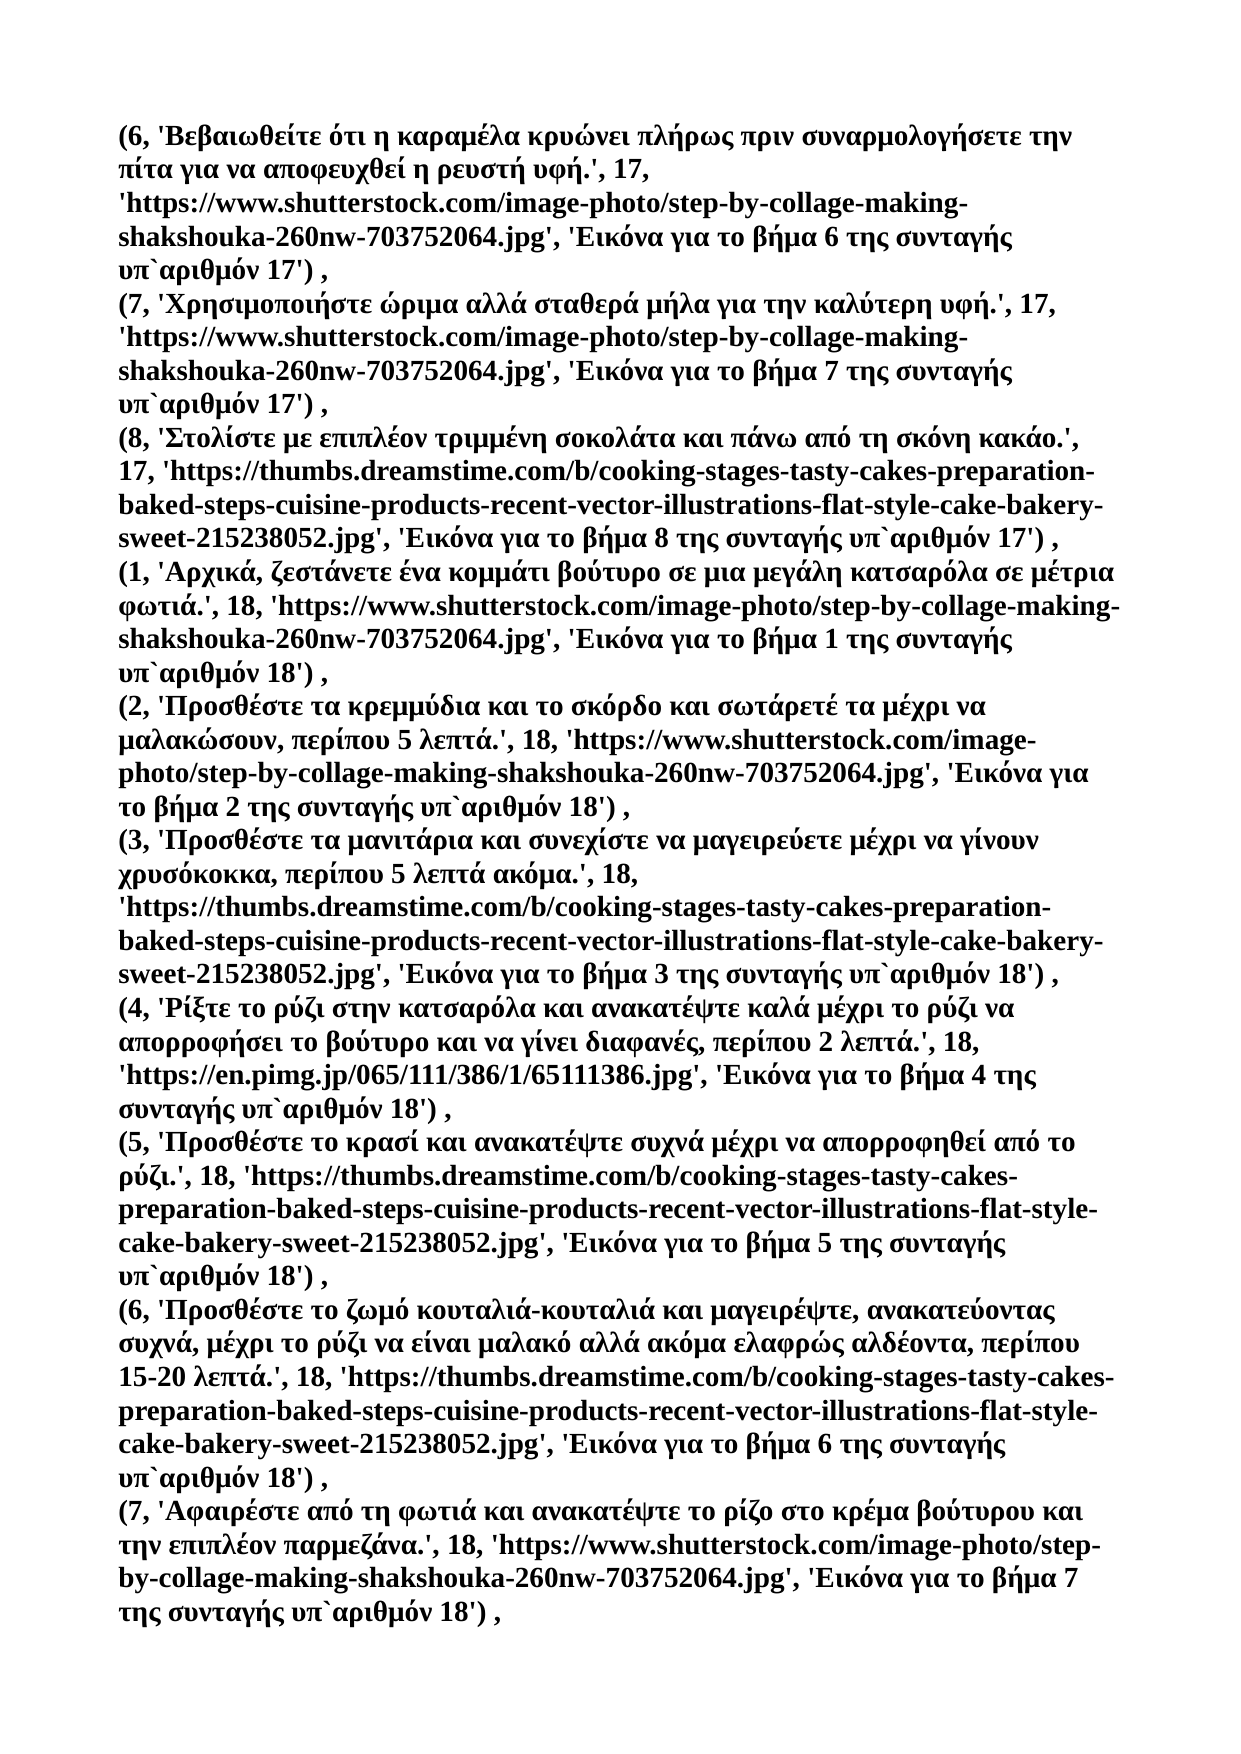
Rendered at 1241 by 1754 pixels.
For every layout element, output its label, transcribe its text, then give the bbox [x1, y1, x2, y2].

text (7, 'Χρησιμοποιήστε ώριμα αλλά σταθερά μήλα για την καλύτερη υφή.', 17, 'https://www.shutterstock.com/image-photo/step-by-collage-making-shakshouka-260nw-703752064.jpg', 'Εικόνα για το βήμα 7 της συνταγής υπ`αριθμόν 17') , [118, 286, 1122, 420]
text (7, 'Αφαιρέστε από τη φωτιά και ανακατέψτε το ρίζο στο κρέμα βούτυρου και την επιπλέον παρμεζάνα.', 18, 'https://www.shutterstock.com/image-photo/step-by-collage-making-shakshouka-260nw-703752064.jpg', 'Εικόνα για το βήμα 7 της συνταγής υπ`αριθμόν 18') , [118, 1493, 1122, 1627]
text (3, 'Προσθέστε τα μανιτάρια και συνεχίστε να μαγειρεύετε μέχρι να γίνουν χρυσόκοκκα, περίπου 5 λεπτά ακόμα.', 18, 'https://thumbs.dreamstime.com/b/cooking-stages-tasty-cakes-preparation-baked-steps-cuisine-products-recent-vector-illustrations-flat-style-cake-bakery-sweet-215238052.jpg', 'Εικόνα για το βήμα 3 της συνταγής υπ`αριθμόν 18') , [118, 822, 1122, 990]
text (1, 'Αρχικά, ζεστάνετε ένα κομμάτι βούτυρο σε μια μεγάλη κατσαρόλα σε μέτρια φωτιά.', 18, 'https://www.shutterstock.com/image-photo/step-by-collage-making-shakshouka-260nw-703752064.jpg', 'Εικόνα για το βήμα 1 της συνταγής υπ`αριθμόν 18') , [118, 554, 1122, 688]
text (2, 'Προσθέστε τα κρεμμύδια και το σκόρδο και σωτάρετέ τα μέχρι να μαλακώσουν, περίπου 5 λεπτά.', 18, 'https://www.shutterstock.com/image-photo/step-by-collage-making-shakshouka-260nw-703752064.jpg', 'Εικόνα για το βήμα 2 της συνταγής υπ`αριθμόν 18') , [118, 688, 1122, 822]
text (8, 'Στολίστε με επιπλέον τριμμένη σοκολάτα και πάνω από τη σκόνη κακάο.', 17, 'https://thumbs.dreamstime.com/b/cooking-stages-tasty-cakes-preparation-baked-steps-cuisine-products-recent-vector-illustrations-flat-style-cake-bakery-sweet-215238052.jpg', 'Εικόνα για το βήμα 8 της συνταγής υπ`αριθμόν 17') , [118, 420, 1122, 554]
text (6, 'Βεβαιωθείτε ότι η καραμέλα κρυώνει πλήρως πριν συναρμολογήσετε την πίτα για να αποφευχθεί η ρευστή υφή.', 17, 'https://www.shutterstock.com/image-photo/step-by-collage-making-shakshouka-260nw-703752064.jpg', 'Εικόνα για το βήμα 6 της συνταγής υπ`αριθμόν 17') , [118, 118, 1122, 286]
text (4, 'Ρίξτε το ρύζι στην κατσαρόλα και ανακατέψτε καλά μέχρι το ρύζι να απορροφήσει το βούτυρο και να γίνει διαφανές, περίπου 2 λεπτά.', 18, 'https://en.pimg.jp/065/111/386/1/65111386.jpg', 'Εικόνα για το βήμα 4 της συνταγής υπ`αριθμόν 18') , [118, 990, 1122, 1124]
text (6, 'Προσθέστε το ζωμό κουταλιά-κουταλιά και μαγειρέψτε, ανακατεύοντας συχνά, μέχρι το ρύζι να είναι μαλακό αλλά ακόμα ελαφρώς αλδέοντα, περίπου 15-20 λεπτά.', 18, 'https://thumbs.dreamstime.com/b/cooking-stages-tasty-cakes-preparation-baked-steps-cuisine-products-recent-vector-illustrations-flat-style-cake-bakery-sweet-215238052.jpg', 'Εικόνα για το βήμα 6 της συνταγής υπ`αριθμόν 18') , [118, 1292, 1122, 1493]
text (5, 'Προσθέστε το κρασί και ανακατέψτε συχνά μέχρι να απορροφηθεί από το ρύζι.', 18, 'https://thumbs.dreamstime.com/b/cooking-stages-tasty-cakes-preparation-baked-steps-cuisine-products-recent-vector-illustrations-flat-style-cake-bakery-sweet-215238052.jpg', 'Εικόνα για το βήμα 5 της συνταγής υπ`αριθμόν 18') , [118, 1124, 1122, 1292]
